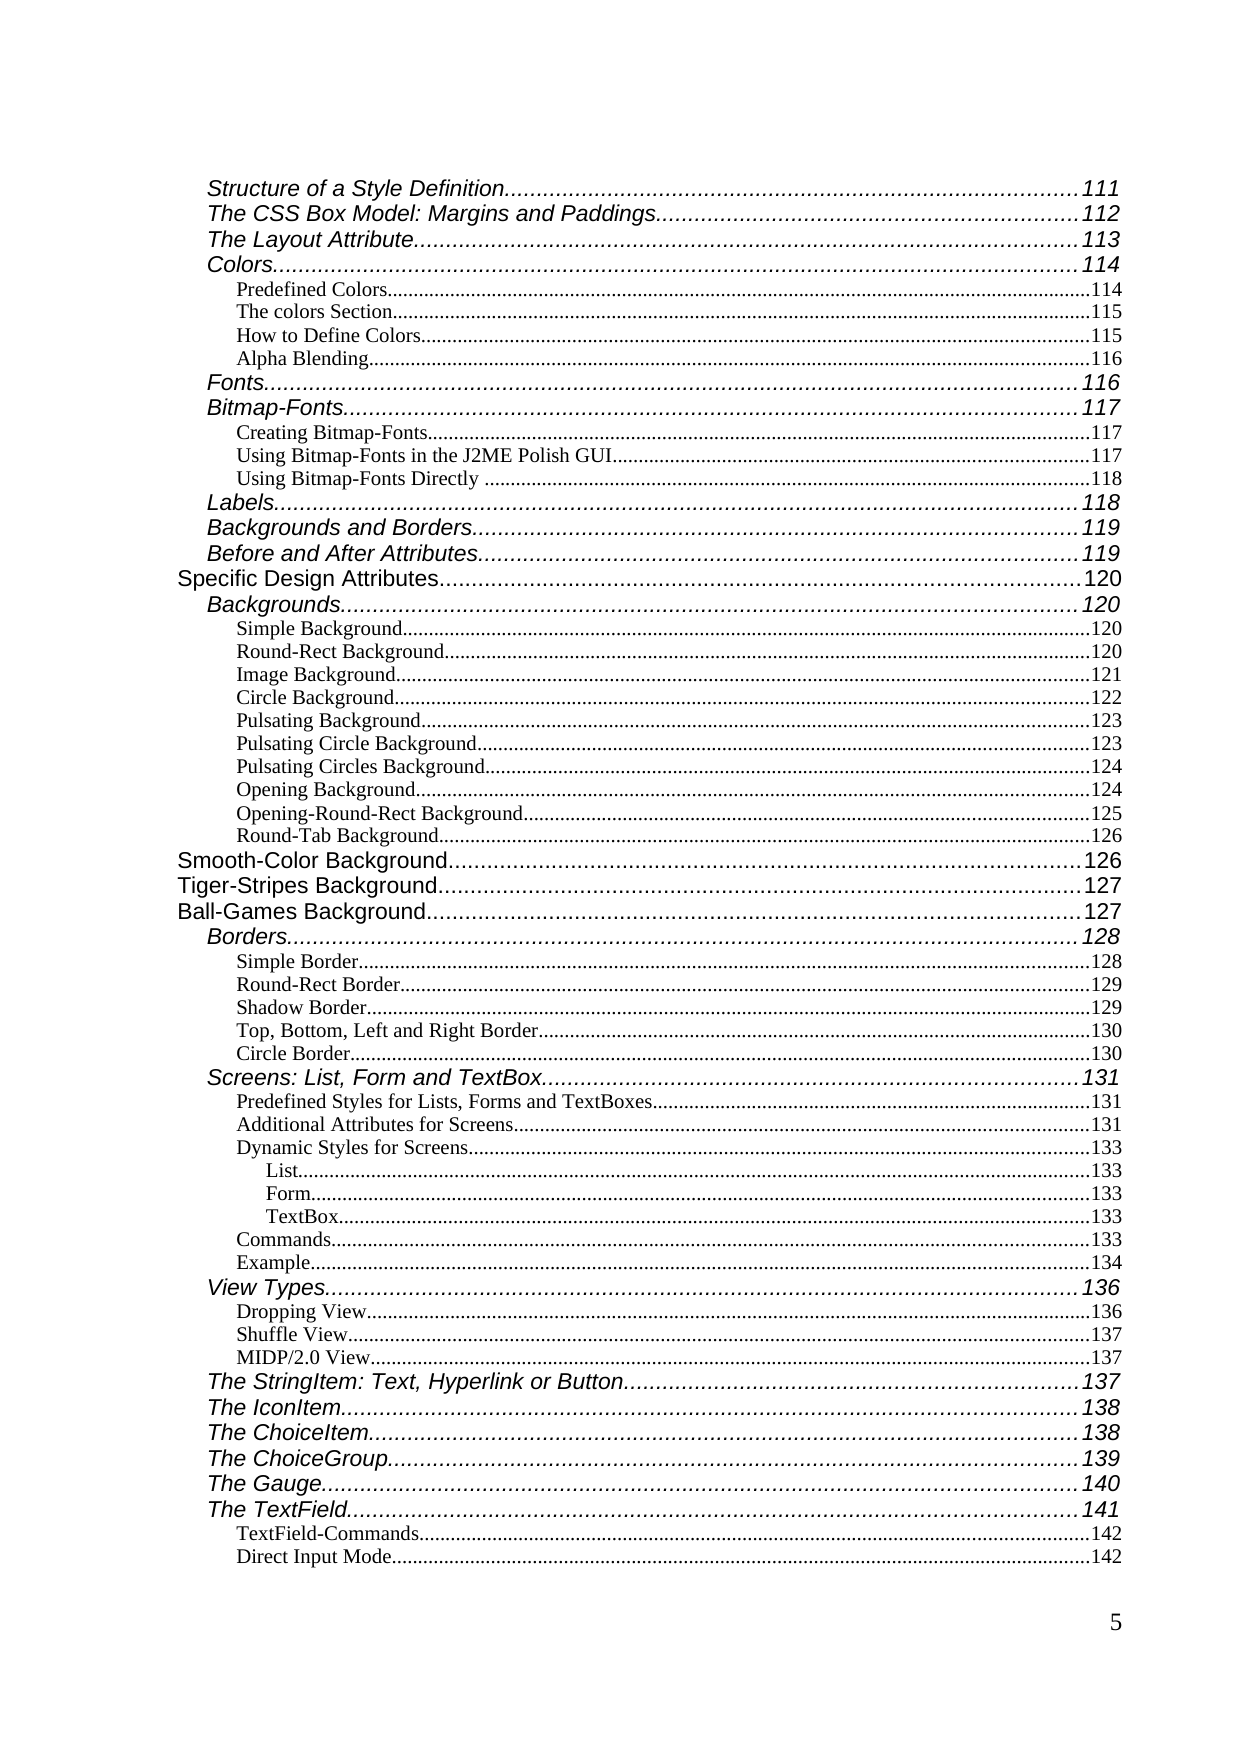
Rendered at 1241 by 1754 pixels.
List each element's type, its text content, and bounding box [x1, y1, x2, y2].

text The ChoiceGroup 139 [207, 1445, 1122, 1471]
text Bitmap-Fonts 117 [207, 395, 1122, 421]
text Backgrounds 120 [207, 592, 1122, 617]
text Before and After Attributes 119 [207, 541, 1122, 566]
text Structure of a Style Definition 111 [207, 175, 1122, 201]
text Additional Attributes for Screens 131 [236, 1113, 1122, 1136]
text Round-Tab Background 126 [236, 824, 1122, 847]
text The Layout Attribute 113 [207, 226, 1122, 252]
text Alpha Blending 116 [236, 346, 1122, 369]
text Pulsating Circle Background 123 [236, 732, 1122, 755]
text Creating Bitmap-Fonts 117 [236, 421, 1122, 443]
text The colors Section 115 [236, 300, 1122, 323]
text Form 133 [266, 1182, 1122, 1205]
text The StringItem: Text, Hyperlink or Button 137 [207, 1369, 1122, 1394]
text Specific Design Attributes 120 [177, 566, 1122, 592]
text Simple Background 120 [236, 617, 1122, 640]
text Commands 133 [236, 1228, 1122, 1251]
text Image Background 121 [236, 663, 1122, 686]
text Borders 128 [207, 924, 1122, 949]
text The CSS Box Model: Margins and Paddings 112 [207, 201, 1122, 226]
text Colors 114 [207, 252, 1122, 277]
text Top, Bottom, Left and Right Border 130 [236, 1018, 1122, 1042]
text Ball-Games Background 127 [177, 898, 1122, 924]
text Dynamic Styles for Screens 133 [236, 1136, 1122, 1159]
text View Types 136 [207, 1274, 1122, 1300]
text Shuffle View 137 [236, 1323, 1122, 1346]
text Round-Rect Background 120 [236, 640, 1122, 663]
text The IconItem 138 [207, 1394, 1122, 1420]
text TextField-Commands 142 [236, 1522, 1122, 1545]
text The Gauge 140 [207, 1471, 1122, 1496]
text MIDP/2.0 View 137 [236, 1346, 1122, 1369]
text Opening Background 124 [236, 778, 1122, 801]
text Tiger-Stripes Background 127 [177, 873, 1122, 898]
text Pulsating Circles Background 124 [236, 755, 1122, 778]
text Predefined Styles for Lists, Forms and TextBoxes 131 [236, 1090, 1122, 1113]
text Circle Border 130 [236, 1042, 1122, 1064]
text Screens: List, Form and TextBox 131 [207, 1064, 1122, 1090]
text Backgrounds and Borders 119 [207, 515, 1122, 541]
text Labels 118 [207, 489, 1122, 515]
text The TextField 141 [207, 1496, 1122, 1522]
text List 133 [266, 1159, 1122, 1182]
text The ChoiceItem 138 [207, 1420, 1122, 1445]
text Simple Border 128 [236, 949, 1122, 972]
text Pulsating Background 123 [236, 709, 1122, 732]
text Example 134 [236, 1251, 1122, 1274]
text Circle Background 122 [236, 686, 1122, 709]
text Predefined Colors 114 [236, 277, 1122, 300]
text How to Define Colors 115 [236, 323, 1122, 346]
text Opening-Round-Rect Background 125 [236, 801, 1122, 824]
text Fonts 116 [207, 369, 1122, 395]
text Direct Input Mode 142 [236, 1545, 1122, 1568]
text Smooth-Color Background 126 [177, 847, 1122, 873]
text Using Bitmap-Fonts in the J2ME Polish GUI 117 [236, 443, 1122, 467]
text TextBox 133 [266, 1205, 1122, 1228]
text Shadow Border 129 [236, 996, 1122, 1018]
text Round-Rect Border 129 [236, 972, 1122, 996]
text Dropping View 136 [236, 1300, 1122, 1323]
text Using Bitmap-Fonts Directly 118 [236, 467, 1122, 489]
